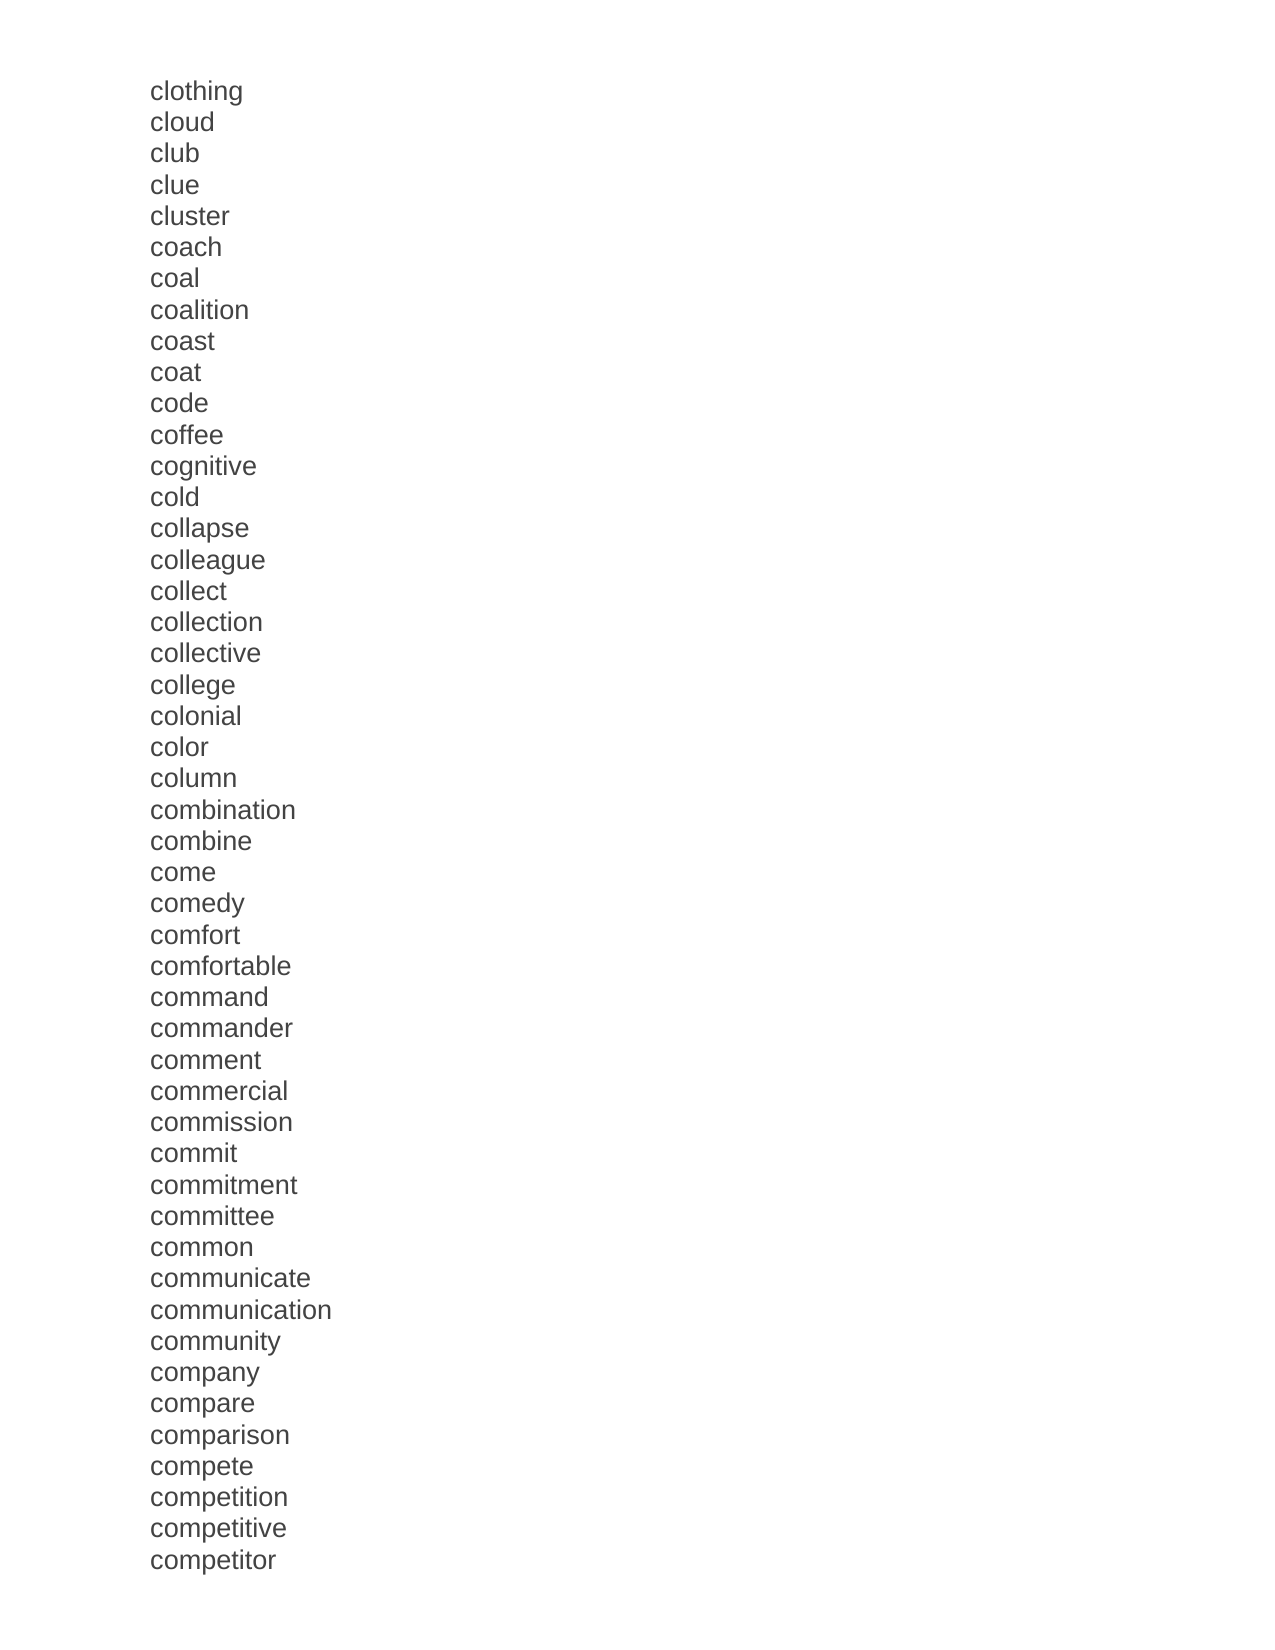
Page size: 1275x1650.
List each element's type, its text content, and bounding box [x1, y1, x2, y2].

text clue [150, 169, 1125, 200]
text commercial [150, 1075, 1125, 1106]
text company [150, 1356, 1125, 1387]
text collapse [150, 512, 1125, 544]
text coalition [150, 294, 1125, 325]
text competitive [150, 1512, 1125, 1544]
text coach [150, 231, 1125, 262]
text colonial [150, 700, 1125, 731]
text coast [150, 325, 1125, 356]
text command [150, 981, 1125, 1012]
text commander [150, 1012, 1125, 1044]
text comedy [150, 887, 1125, 919]
text collection [150, 606, 1125, 637]
text commission [150, 1106, 1125, 1137]
text color [150, 731, 1125, 762]
text common [150, 1231, 1125, 1262]
text comparison [150, 1419, 1125, 1450]
text committee [150, 1200, 1125, 1231]
text colleague [150, 544, 1125, 575]
text communication [150, 1294, 1125, 1325]
text cloud [150, 106, 1125, 137]
text coat [150, 356, 1125, 387]
text cognitive [150, 450, 1125, 481]
text cluster [150, 200, 1125, 231]
text coal [150, 262, 1125, 294]
text come [150, 856, 1125, 887]
text comfortable [150, 950, 1125, 981]
text clothing [150, 75, 1125, 106]
text competition [150, 1481, 1125, 1512]
text compete [150, 1450, 1125, 1481]
text competitor [150, 1544, 1125, 1575]
text commitment [150, 1169, 1125, 1200]
text comfort [150, 919, 1125, 950]
text compare [150, 1387, 1125, 1419]
text community [150, 1325, 1125, 1356]
text combine [150, 825, 1125, 856]
text college [150, 669, 1125, 700]
text collect [150, 575, 1125, 606]
text communicate [150, 1262, 1125, 1294]
text coffee [150, 419, 1125, 450]
text commit [150, 1137, 1125, 1169]
text column [150, 762, 1125, 794]
text club [150, 137, 1125, 169]
text cold [150, 481, 1125, 512]
text combination [150, 794, 1125, 825]
text code [150, 387, 1125, 419]
text comment [150, 1044, 1125, 1075]
text collective [150, 637, 1125, 669]
